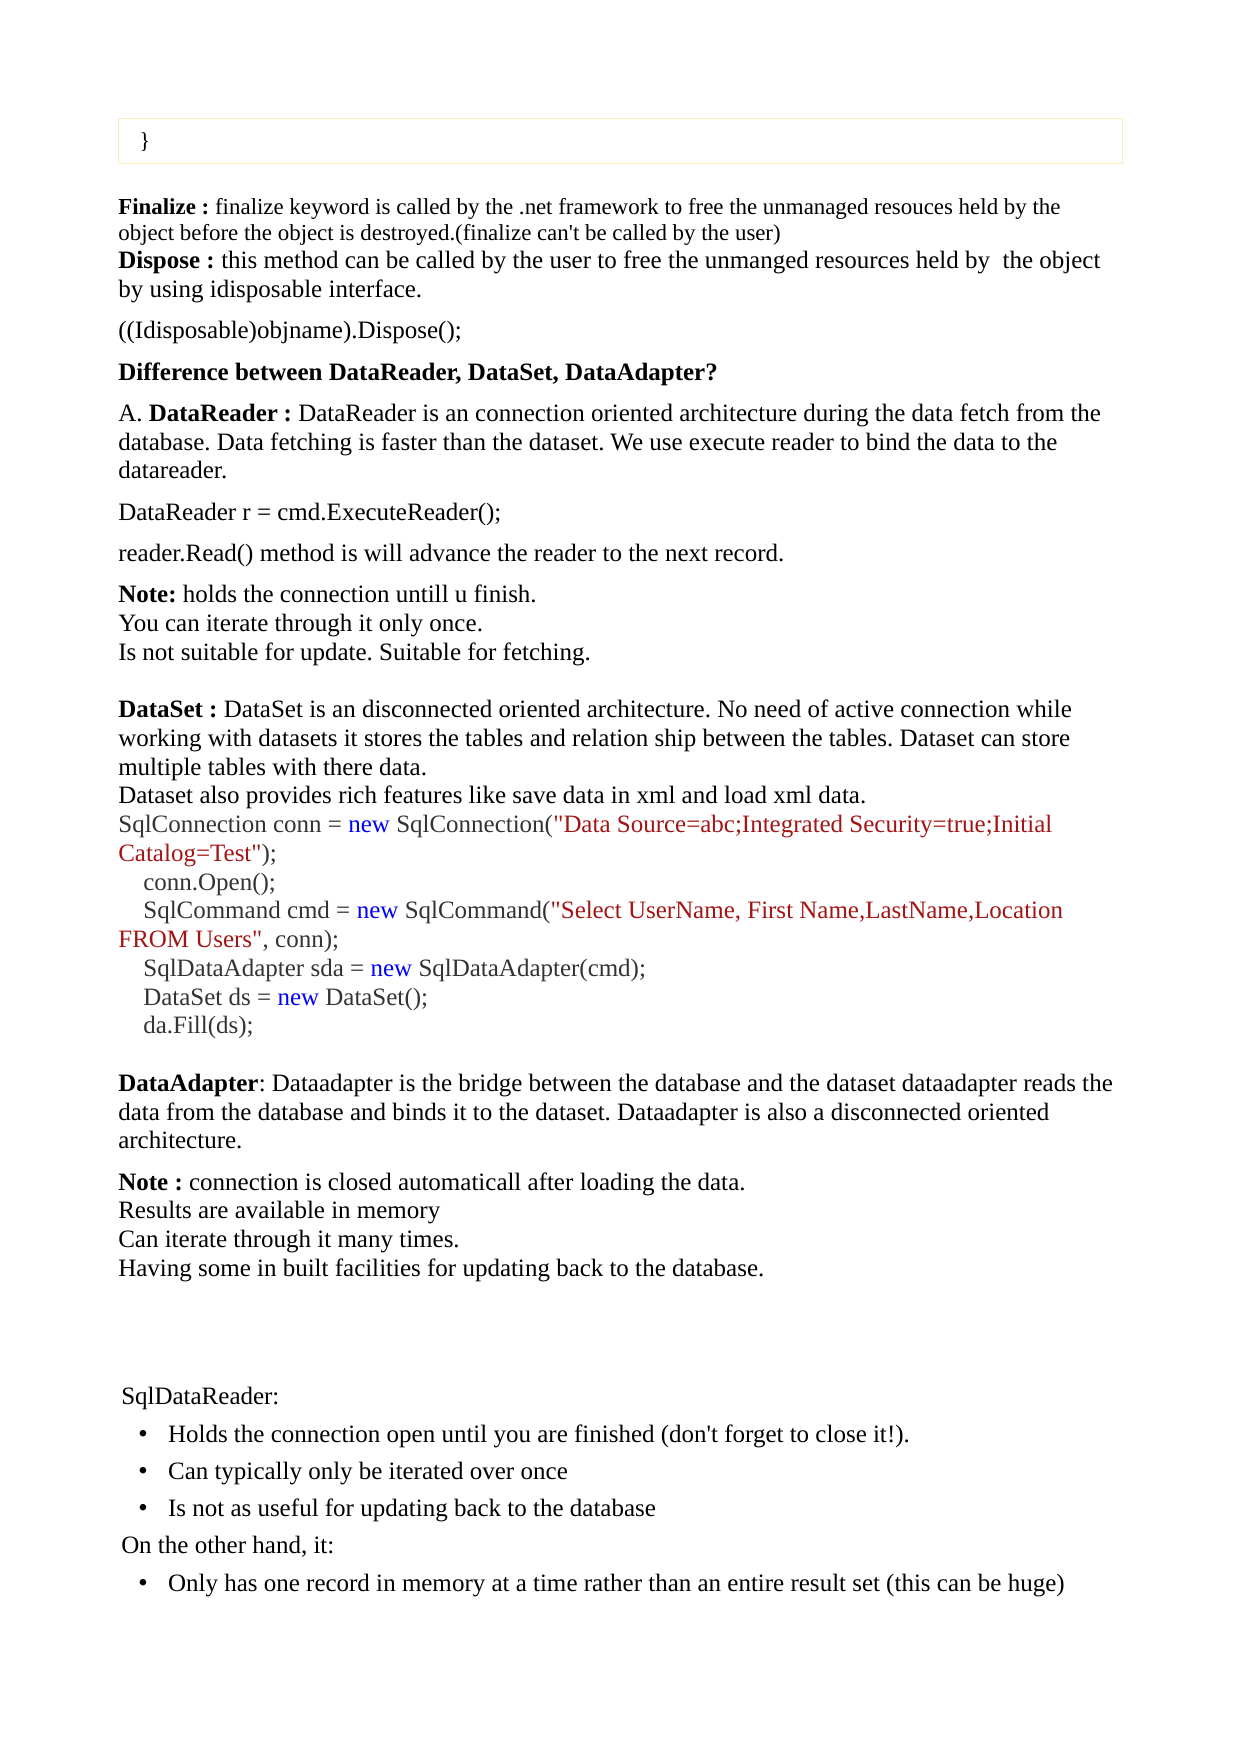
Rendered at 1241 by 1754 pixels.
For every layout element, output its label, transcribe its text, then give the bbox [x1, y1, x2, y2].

text da.Fill(ds); [118, 1011, 1122, 1039]
text Note: holds the connection untill u finish. [118, 579, 1122, 608]
text Having some in built facilities for updating back to the database. [118, 1253, 1122, 1282]
text SqlDataAdapter sda = new SqlDataAdapter(cmd); [118, 953, 1122, 982]
text DataAdapter: Dataadapter is the bridge between the database and the dataset dataadapter reads the data from the database and binds it to the dataset. Dataadapter is also a disconnected oriented architecture. [118, 1068, 1122, 1154]
text DataSet ds = new DataSet(); [118, 982, 1122, 1011]
text Can iterate through it many times. [118, 1224, 1122, 1253]
text ((Idisposable)objname).Dispose(); [118, 316, 1122, 344]
text DataReader r = cmd.ExecuteReader(); [118, 497, 1122, 526]
text SqlConnection conn = new SqlConnection("Data Source=abc;Integrated Security=true;Initial Catalog=Test"); [118, 809, 1122, 867]
text SqlCommand cmd = new SqlCommand("Select UserName, First Name,LastName,Location FROM Users", conn); [118, 896, 1122, 953]
text Note : connection is closed automaticall after loading the data. [118, 1167, 1122, 1196]
text DataSet : DataSet is an disconnected oriented architecture. No need of active connection while working with datasets it stores the tables and relation ship between the tables. Dataset can store multiple tables with there data. [118, 694, 1122, 781]
table_header SqlDataReader: Holds the connection open until you are finished (don't forget to close it!). Can typically only be iterated over once Is not as useful for updating back to the database On the other hand, it: Only has one record in memory at a time rather than an entire result set (this can be huge) Is about as fast as it you can get for that one iteration Allows you start processing results sooner SqlDataAdapter/DataSet Lets you close the connection as soon it's done loading data, and may even close it for you automatically All of the results are available in memory You can iterate over it as many times as you need, or even look up a specific record by index Has some built-in faculties for updating back to the database At the cost of: Much higher memory use You wait until all the data is loaded before using any of it [118, 1339, 1122, 1599]
text } [119, 119, 1122, 163]
text You can iterate through it only once. [118, 608, 1122, 637]
text Results are available in memory [118, 1196, 1122, 1224]
text Dataset also provides rich features like save data in xml and load xml data. [118, 781, 1122, 809]
text Difference between DataReader, DataSet, DataAdapter? [118, 357, 1122, 386]
text A. DataReader : DataReader is an connection oriented architecture during the data fetch from the database. Data fetching is faster than the dataset. We use execute reader to bind the data to the datareader. [118, 398, 1122, 484]
text reader.Read() method is will advance the reader to the next record. [118, 538, 1122, 567]
text Is not suitable for update. Suitable for fetching. [118, 637, 1122, 666]
text Finalize : finalize keyword is called by the .net framework to free the unmanaged resouces held by the object before the object is destroyed.(finalize can't be called by the user) Dispose : this method can be called by the user to free the unmanged resources held by the object by using idisposable interface. [118, 193, 1122, 303]
text conn.Open(); [118, 867, 1122, 896]
